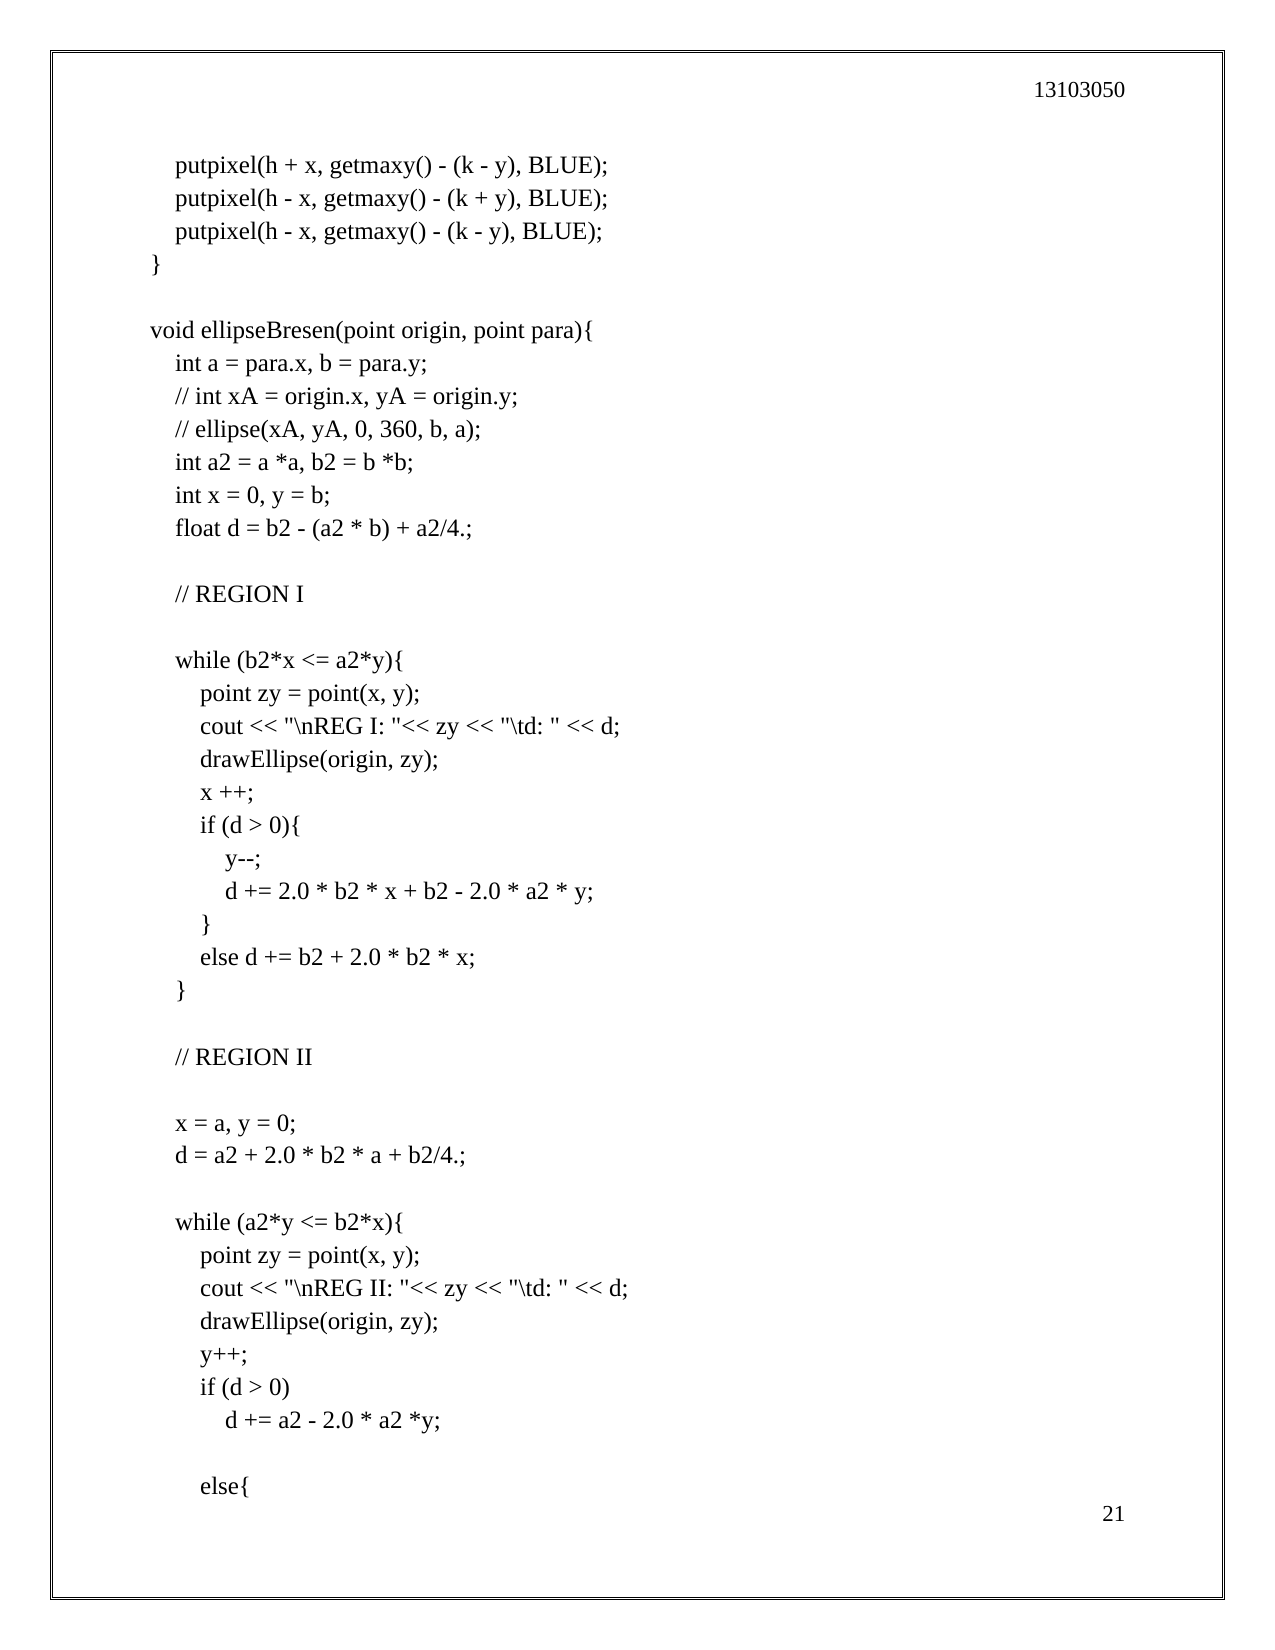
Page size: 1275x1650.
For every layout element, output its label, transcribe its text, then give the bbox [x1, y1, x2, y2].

text cout << "\nREG I: "<< zy << "\td: " << d; [150, 711, 1125, 740]
text cout << "\nREG II: "<< zy << "\td: " << d; [150, 1273, 1125, 1301]
text int a2 = a *a, b2 = b *b; [150, 447, 1125, 476]
text putpixel(h + x, getmaxy() - (k - y), BLUE); [150, 150, 1125, 179]
text d += a2 - 2.0 * a2 *y; [150, 1405, 1125, 1433]
text drawEllipse(origin, zy); [150, 1306, 1125, 1334]
text } [150, 909, 1125, 938]
text x = a, y = 0; [150, 1108, 1125, 1136]
text float d = b2 - (a2 * b) + a2/4.; [150, 513, 1125, 542]
text if (d > 0){ [150, 810, 1125, 839]
text y++; [150, 1339, 1125, 1367]
text d = a2 + 2.0 * b2 * a + b2/4.; [150, 1141, 1125, 1169]
text while (a2*y <= b2*x){ [150, 1207, 1125, 1235]
text x ++; [150, 777, 1125, 806]
text drawEllipse(origin, zy); [150, 744, 1125, 773]
text putpixel(h - x, getmaxy() - (k - y), BLUE); [150, 216, 1125, 245]
text // REGION I [150, 579, 1125, 608]
text // REGION II [150, 1042, 1125, 1070]
text void ellipseBresen(point origin, point para){ [150, 315, 1125, 344]
text // int xA = origin.x, yA = origin.y; [150, 381, 1125, 410]
text // ellipse(xA, yA, 0, 360, b, a); [150, 414, 1125, 443]
text point zy = point(x, y); [150, 678, 1125, 707]
text int a = para.x, b = para.y; [150, 348, 1125, 377]
text putpixel(h - x, getmaxy() - (k + y), BLUE); [150, 183, 1125, 212]
text int x = 0, y = b; [150, 480, 1125, 509]
text point zy = point(x, y); [150, 1240, 1125, 1268]
text else d += b2 + 2.0 * b2 * x; [150, 942, 1125, 971]
text else{ [150, 1471, 1125, 1499]
text if (d > 0) [150, 1372, 1125, 1401]
text y--; [150, 843, 1125, 872]
text d += 2.0 * b2 * x + b2 - 2.0 * a2 * y; [150, 876, 1125, 905]
text while (b2*x <= a2*y){ [150, 645, 1125, 674]
text } [150, 976, 1125, 1004]
text } [150, 249, 1125, 278]
